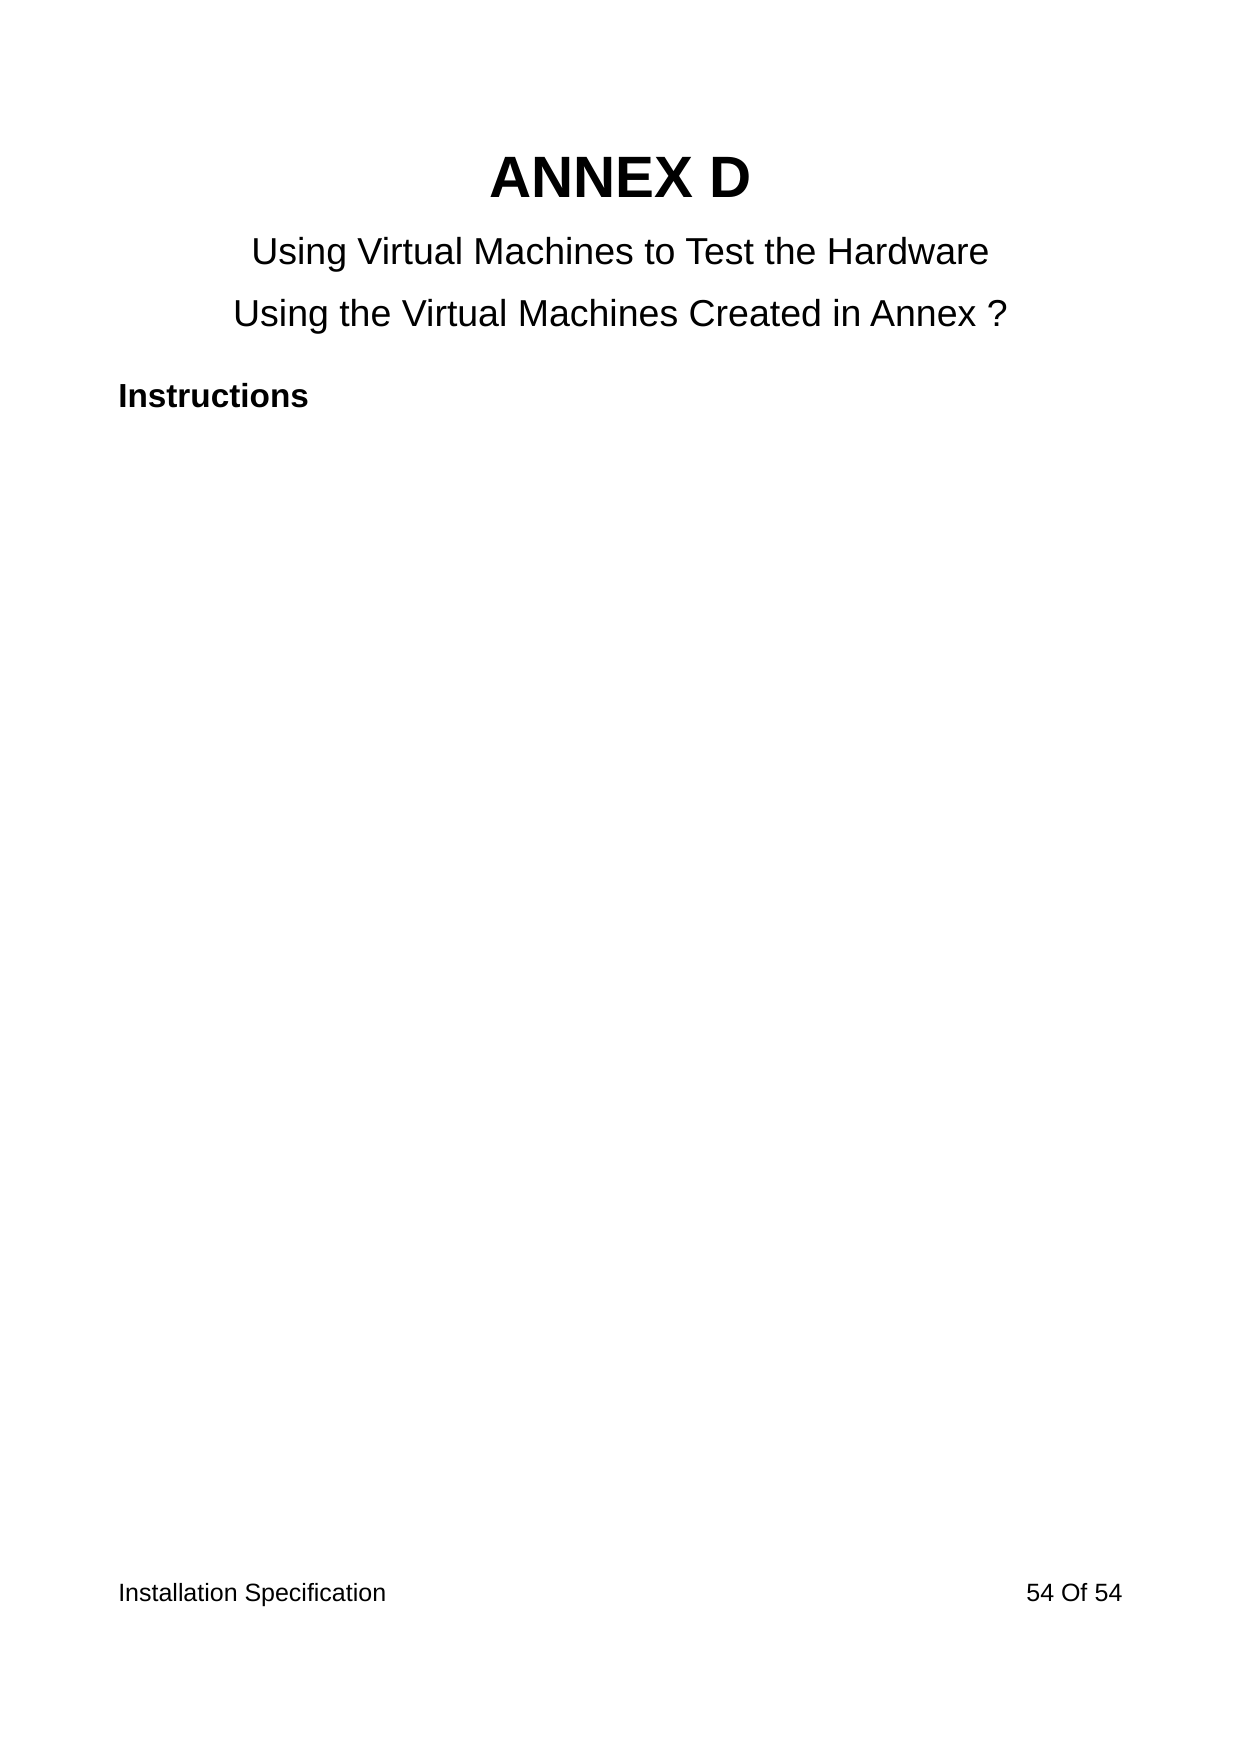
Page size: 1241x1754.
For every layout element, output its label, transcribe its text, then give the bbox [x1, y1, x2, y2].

subtitle Using the Virtual Machines Created in Annex ? [118, 291, 1122, 334]
subtitle Using Virtual Machines to Test the Hardware [118, 229, 1122, 272]
subtitle Instructions [118, 376, 1122, 414]
title ANNEX D [118, 143, 1122, 210]
